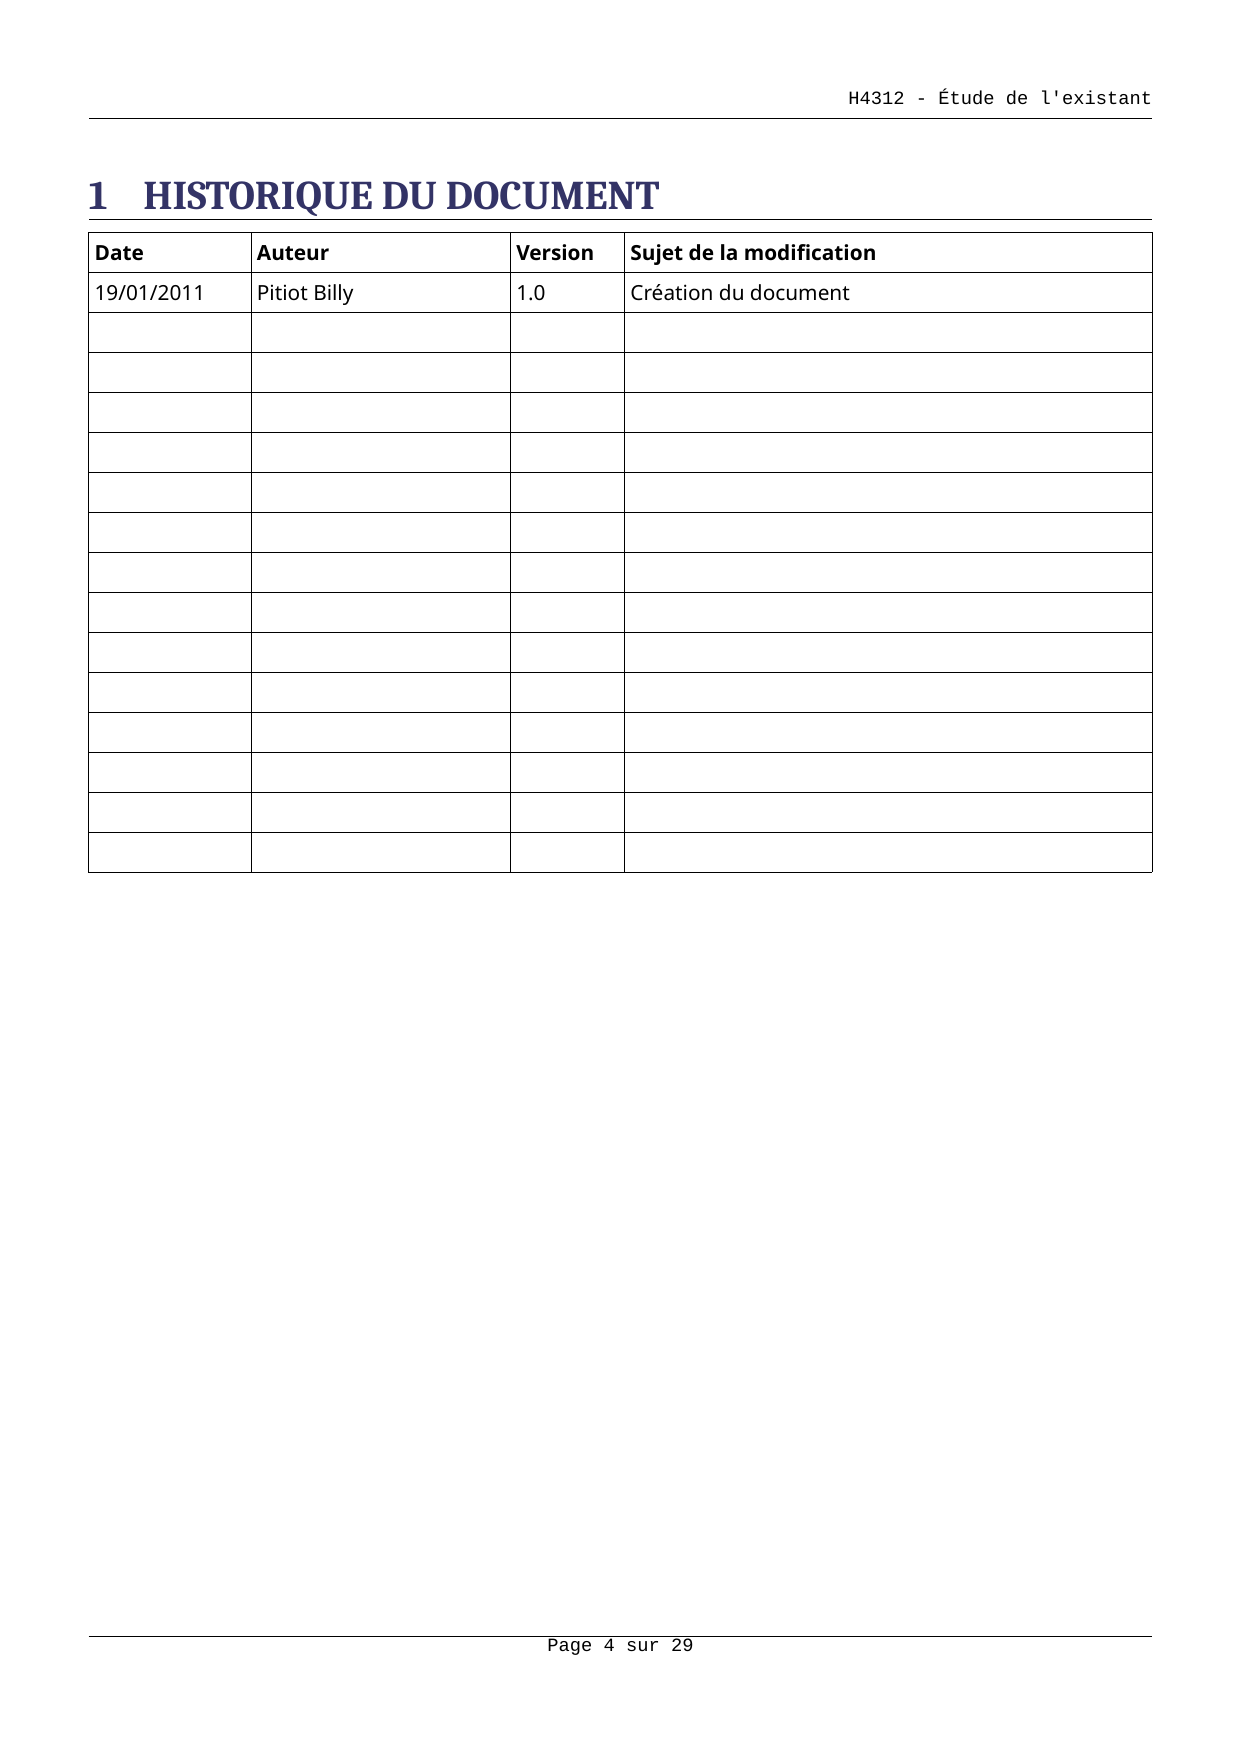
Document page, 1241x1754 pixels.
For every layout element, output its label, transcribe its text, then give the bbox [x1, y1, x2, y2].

table_cell [89, 473, 251, 512]
table_cell [511, 793, 624, 832]
table_cell [252, 433, 510, 472]
table_cell [89, 753, 251, 792]
table_cell [252, 673, 510, 712]
table_cell [625, 353, 1152, 392]
table_cell Pitiot Billy [252, 273, 510, 312]
table_cell [625, 513, 1152, 552]
table_cell [511, 353, 624, 392]
table_cell [511, 833, 624, 872]
table_cell [89, 393, 251, 432]
table_cell 1.0 [511, 273, 624, 312]
table_cell [625, 473, 1152, 512]
table_cell 19/01/2011 [89, 273, 251, 312]
table_cell [511, 593, 624, 632]
table_cell [252, 593, 510, 632]
table_cell [89, 313, 251, 352]
table_cell [625, 393, 1152, 432]
table_cell [625, 793, 1152, 832]
table_cell [252, 713, 510, 752]
table_cell [511, 313, 624, 352]
table_cell [89, 633, 251, 672]
table_cell [625, 713, 1152, 752]
table_cell [625, 833, 1152, 872]
table_header Auteur [252, 233, 510, 272]
table_cell [252, 793, 510, 832]
table_cell [511, 753, 624, 792]
table_cell [252, 633, 510, 672]
table_cell [89, 513, 251, 552]
table_cell [511, 513, 624, 552]
table_cell [252, 473, 510, 512]
table_cell [625, 313, 1152, 352]
table_header Sujet de la modification [625, 233, 1152, 272]
table_cell [511, 433, 624, 472]
table_cell [625, 633, 1152, 672]
table_cell Création du document [625, 273, 1152, 312]
table_cell [89, 793, 251, 832]
table_cell [511, 673, 624, 712]
table_cell [89, 593, 251, 632]
table_cell [89, 433, 251, 472]
table_cell [625, 553, 1152, 592]
table_cell [252, 553, 510, 592]
table_cell [625, 433, 1152, 472]
table_cell [511, 633, 624, 672]
table_header Date [89, 233, 251, 272]
table_cell [511, 713, 624, 752]
table_cell [511, 473, 624, 512]
table_cell [89, 553, 251, 592]
table_cell [89, 713, 251, 752]
subtitle Historique du document [88, 172, 1152, 219]
table_cell [511, 393, 624, 432]
table_cell [89, 353, 251, 392]
table_cell [252, 513, 510, 552]
table_cell [89, 673, 251, 712]
table_header Version [511, 233, 624, 272]
table_cell [252, 393, 510, 432]
table_cell [252, 753, 510, 792]
table_cell [511, 553, 624, 592]
table_cell [252, 833, 510, 872]
table_cell [252, 313, 510, 352]
table_cell [89, 833, 251, 872]
table_cell [625, 673, 1152, 712]
table_cell [625, 593, 1152, 632]
table_cell [625, 753, 1152, 792]
table_cell [252, 353, 510, 392]
